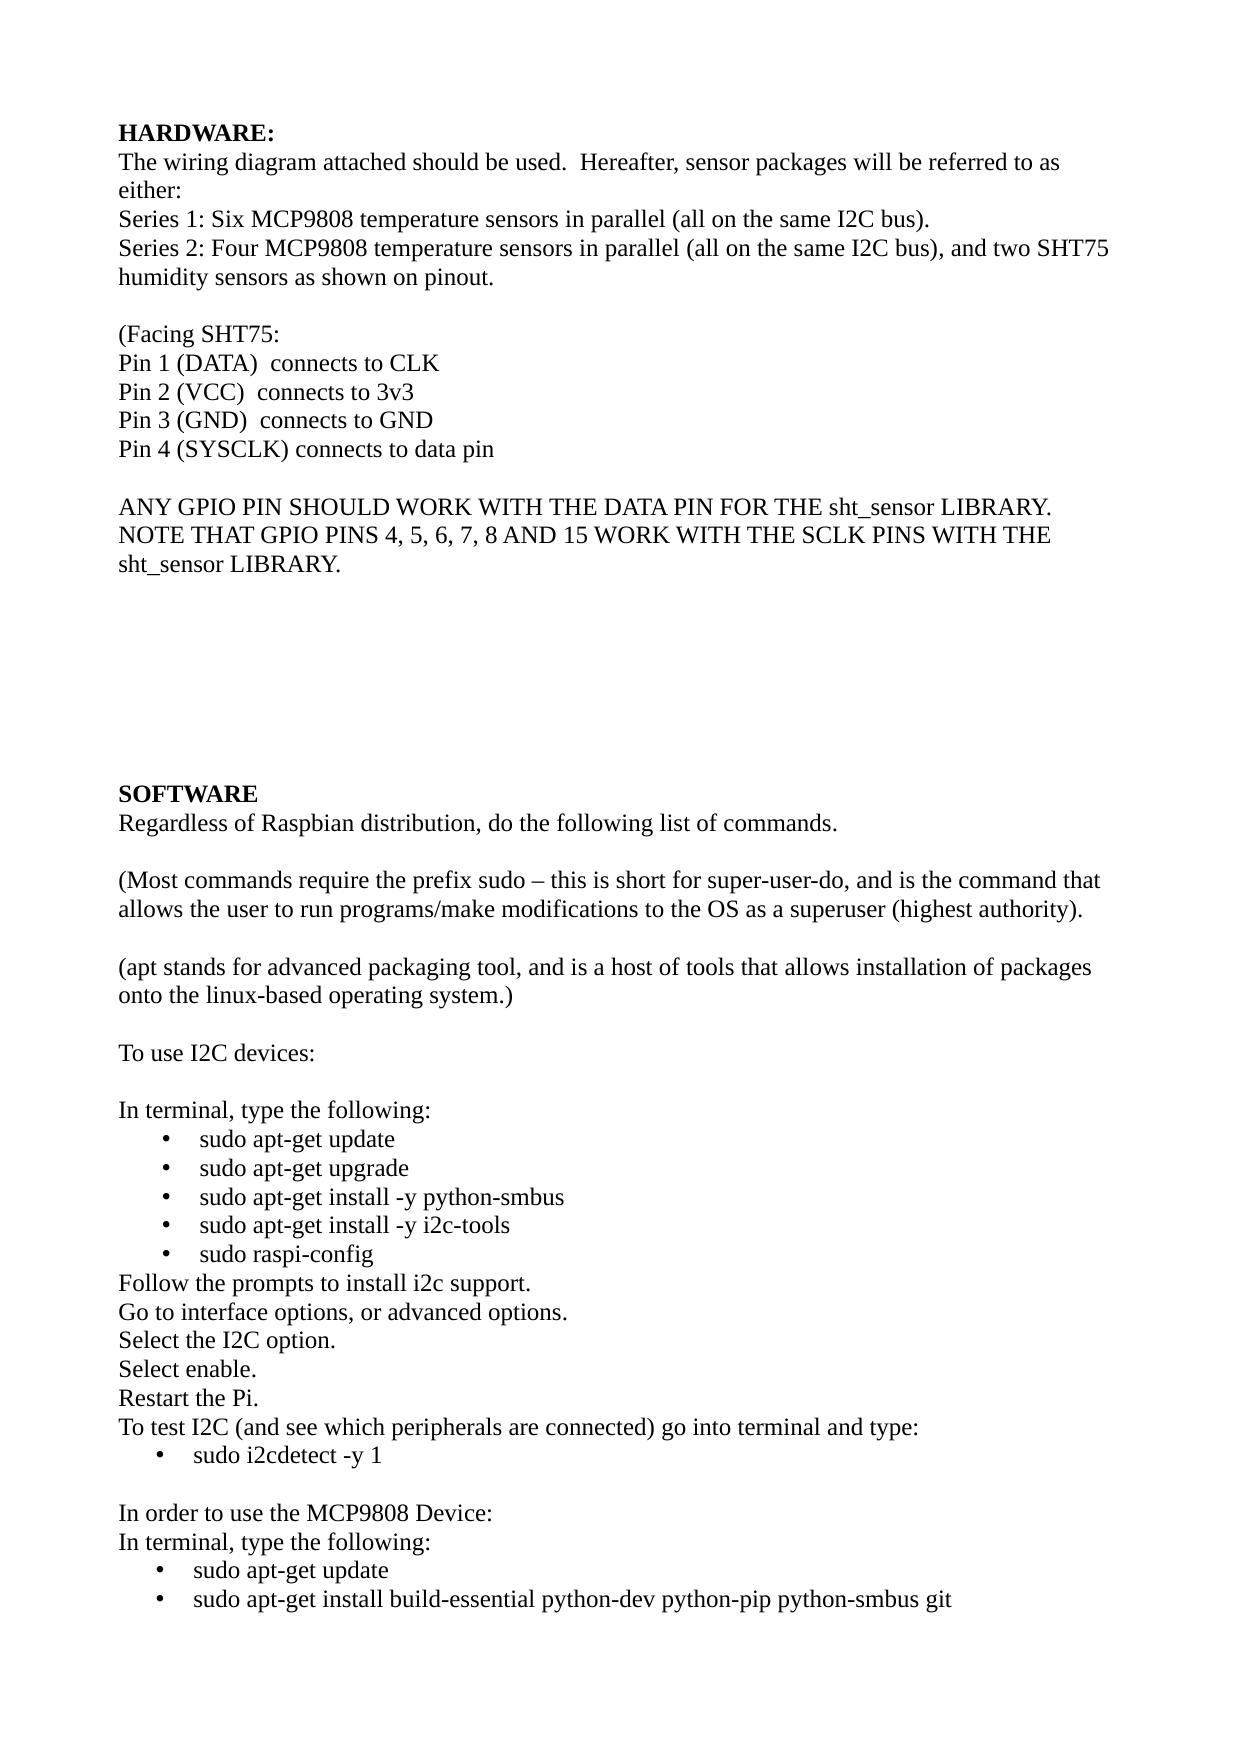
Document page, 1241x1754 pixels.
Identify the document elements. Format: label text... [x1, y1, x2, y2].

text To use I2C devices: [118, 1038, 1122, 1067]
text HARDWARE: [118, 118, 1122, 147]
list sudo raspi-config [162, 1239, 1122, 1268]
text The wiring diagram attached should be used. Hereafter, sensor packages will be referred to as either: [118, 147, 1122, 204]
text (Most commands require the prefix sudo – this is short for super-user-do, and is the command that allows the user to run programs/make modifications to the OS as a superuser (highest authority). [118, 866, 1122, 923]
list sudo apt-get update [162, 1124, 1122, 1153]
text Pin 2 (VCC) connects to 3v3 [118, 377, 1122, 406]
list sudo apt-get upgrade [162, 1153, 1122, 1182]
list sudo apt-get install -y i2c-tools [162, 1211, 1122, 1239]
text Restart the Pi. [118, 1383, 1122, 1412]
text Series 2: Four MCP9808 temperature sensors in parallel (all on the same I2C bus), and two SHT75 humidity sensors as shown on pinout. [118, 233, 1122, 291]
text Pin 4 (SYSCLK) connects to data pin [118, 434, 1122, 463]
text Select the I2C option. [118, 1326, 1122, 1354]
text Select enable. [118, 1354, 1122, 1383]
list sudo apt-get install build-essential python-dev python-pip python-smbus git [156, 1584, 1122, 1613]
text In terminal, type the following: [118, 1096, 1122, 1124]
text (apt stands for advanced packaging tool, and is a host of tools that allows installation of packages onto the linux-based operating system.) [118, 952, 1122, 1009]
list sudo i2cdetect -y 1 [156, 1441, 1122, 1469]
text ANY GPIO PIN SHOULD WORK WITH THE DATA PIN FOR THE sht_sensor LIBRARY. [118, 492, 1122, 521]
text To test I2C (and see which peripherals are connected) go into terminal and type: [118, 1412, 1122, 1441]
text SOFTWARE [118, 779, 1122, 808]
text NOTE THAT GPIO PINS 4, 5, 6, 7, 8 AND 15 WORK WITH THE SCLK PINS WITH THE sht_sensor LIBRARY. [118, 521, 1122, 578]
text Pin 1 (DATA) connects to CLK [118, 348, 1122, 377]
text In order to use the MCP9808 Device: [118, 1498, 1122, 1527]
text Regardless of Raspbian distribution, do the following list of commands. [118, 808, 1122, 837]
list sudo apt-get install -y python-smbus [162, 1182, 1122, 1211]
text In terminal, type the following: [118, 1527, 1122, 1556]
text Pin 3 (GND) connects to GND [118, 406, 1122, 434]
list sudo apt-get update [156, 1556, 1122, 1584]
text Series 1: Six MCP9808 temperature sensors in parallel (all on the same I2C bus). [118, 204, 1122, 233]
text Go to interface options, or advanced options. [118, 1297, 1122, 1326]
text Follow the prompts to install i2c support. [118, 1268, 1122, 1297]
text (Facing SHT75: [118, 319, 1122, 348]
